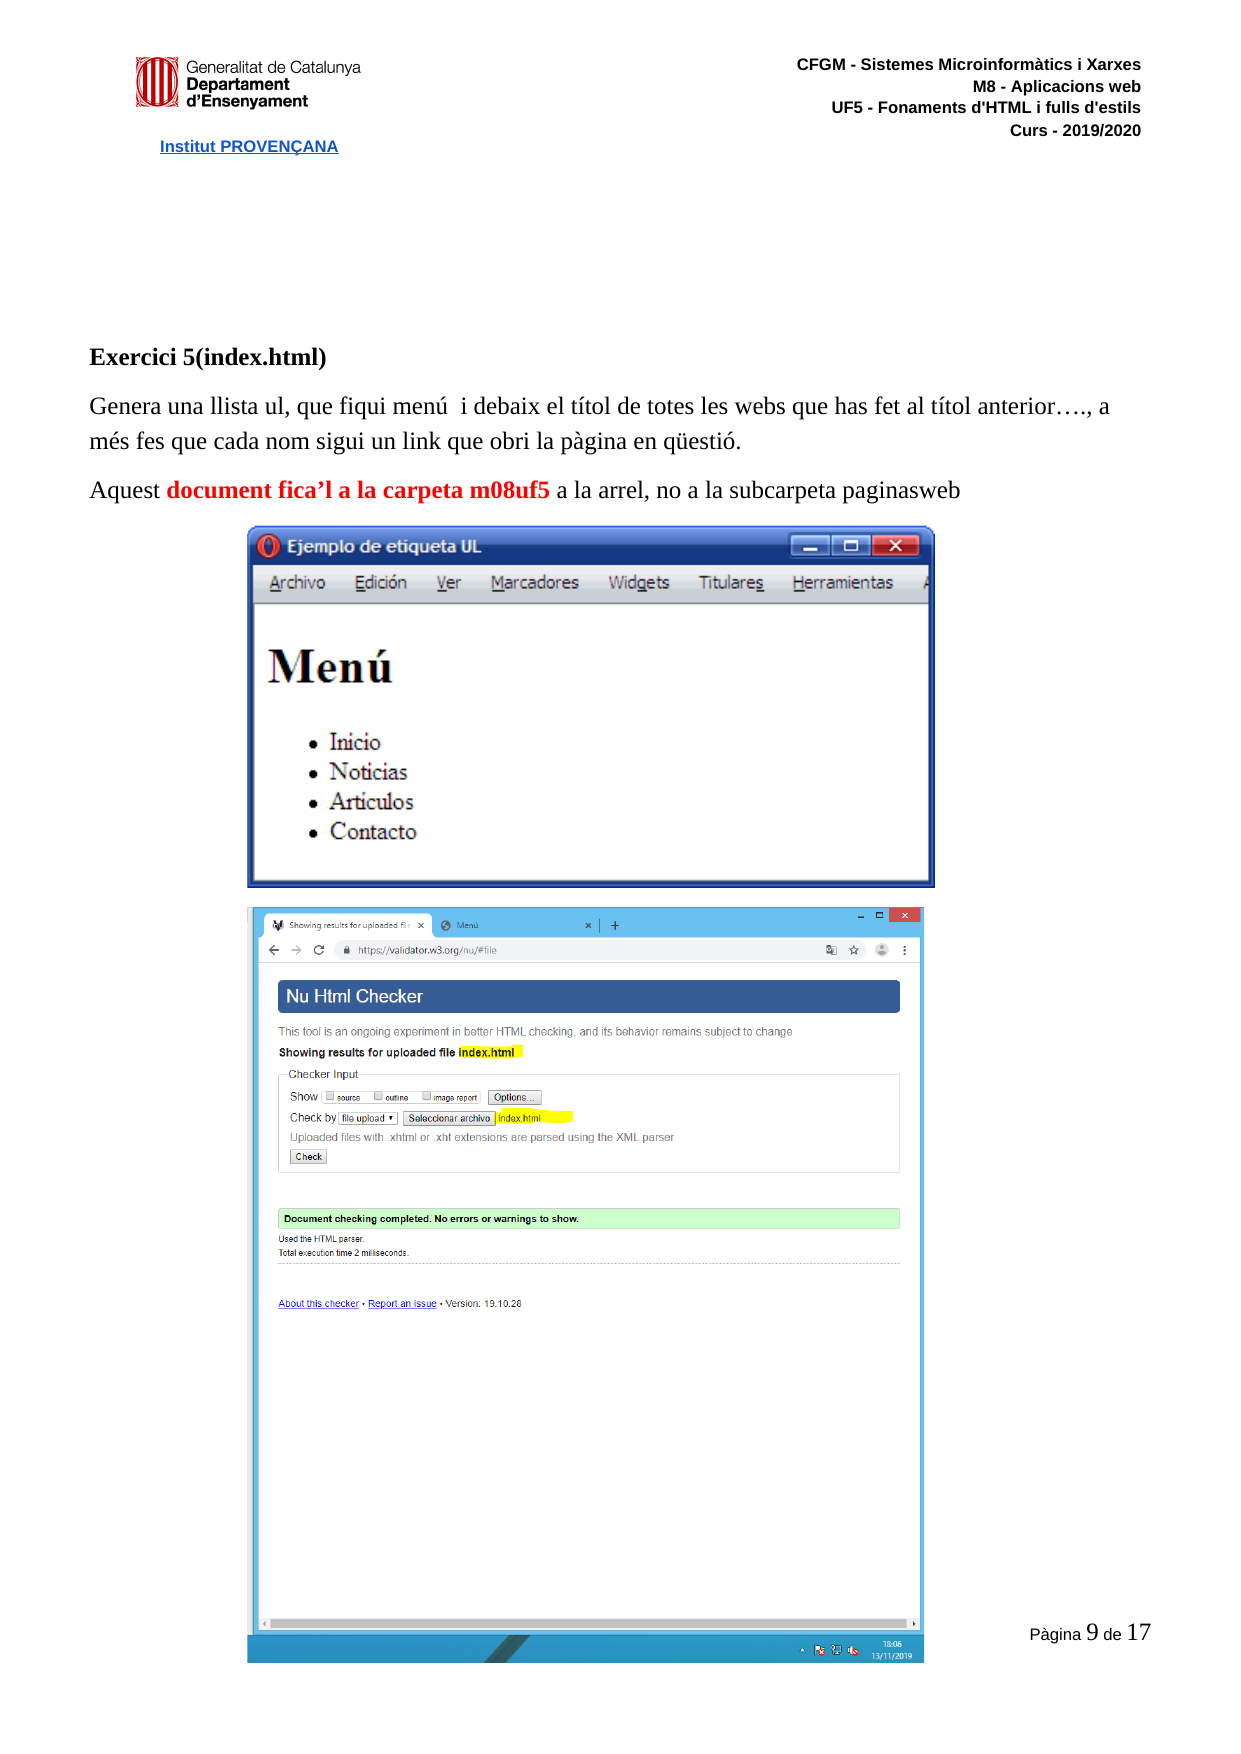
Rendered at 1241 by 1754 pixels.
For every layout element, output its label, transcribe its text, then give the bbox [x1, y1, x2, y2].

text Aquest document fica’l a la carpeta m08uf5 a la arrel, no a la subcarpeta paginasweb [89, 475, 1151, 503]
text Genera una llista ul, que fiqui menú i debaix el títol de totes les webs que has fet al títol anterior…., a més fes que cada nom sigui un link que obri la pàgina en qüestió. [89, 391, 1151, 454]
picture [99, 32, 397, 133]
picture [247, 523, 935, 888]
picture [247, 907, 925, 1663]
text Exercici 5(index.html) [89, 342, 1151, 371]
